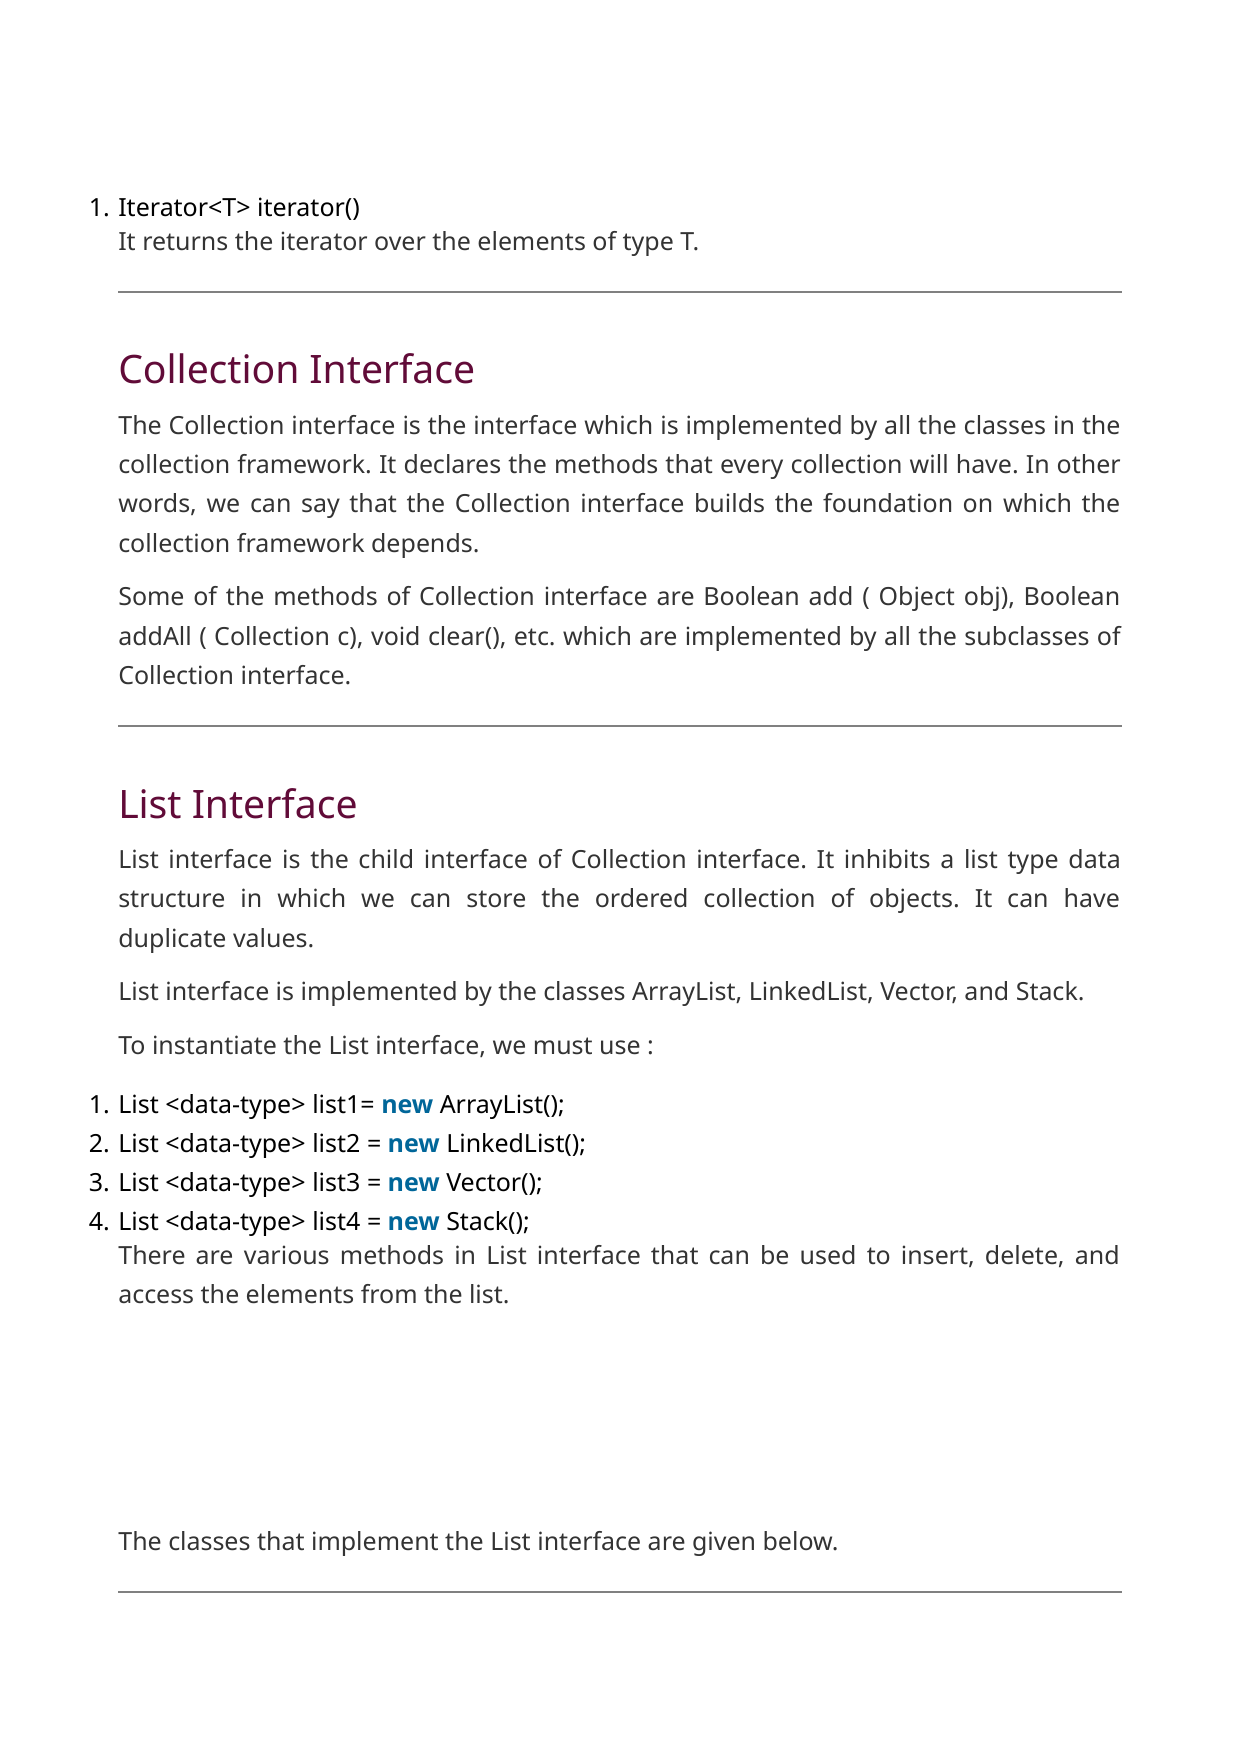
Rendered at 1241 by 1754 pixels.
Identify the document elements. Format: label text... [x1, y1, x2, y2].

text To instantiate the List interface, we must use : [118, 1028, 1122, 1062]
subtitle Collection Interface [118, 342, 1122, 395]
list List <data-type> list2 = new LinkedList(); [118, 1121, 1122, 1160]
subtitle List Interface [118, 776, 1122, 829]
text List interface is the child interface of Collection interface. It inhibits a list type data structure in which we can store the ordered collection of objects. It can have duplicate values. [118, 842, 1122, 954]
text Some of the methods of Collection interface are Boolean add ( Object obj), Boolean addAll ( Collection c), void clear(), etc. which are implemented by all the subclasses of Collection interface. [118, 579, 1122, 691]
text The Collection interface is the interface which is implemented by all the classes in the collection framework. It declares the methods that every collection will have. In other words, we can say that the Collection interface builds the foundation on which the collection framework depends. [118, 408, 1122, 559]
list Iterator<T> iterator() [118, 184, 1122, 223]
text There are various methods in List interface that can be used to insert, delete, and access the elements from the list. [118, 1238, 1122, 1311]
list List <data-type> list1= new ArrayList(); [118, 1082, 1122, 1121]
text List interface is implemented by the classes ArrayList, LinkedList, Vector, and Stack. [118, 974, 1122, 1008]
text The classes that implement the List interface are given below. [118, 1523, 1122, 1558]
text It returns the iterator over the elements of type T. [118, 223, 1122, 257]
list List <data-type> list3 = new Vector(); [118, 1160, 1122, 1199]
list List <data-type> list4 = new Stack(); [118, 1199, 1122, 1238]
